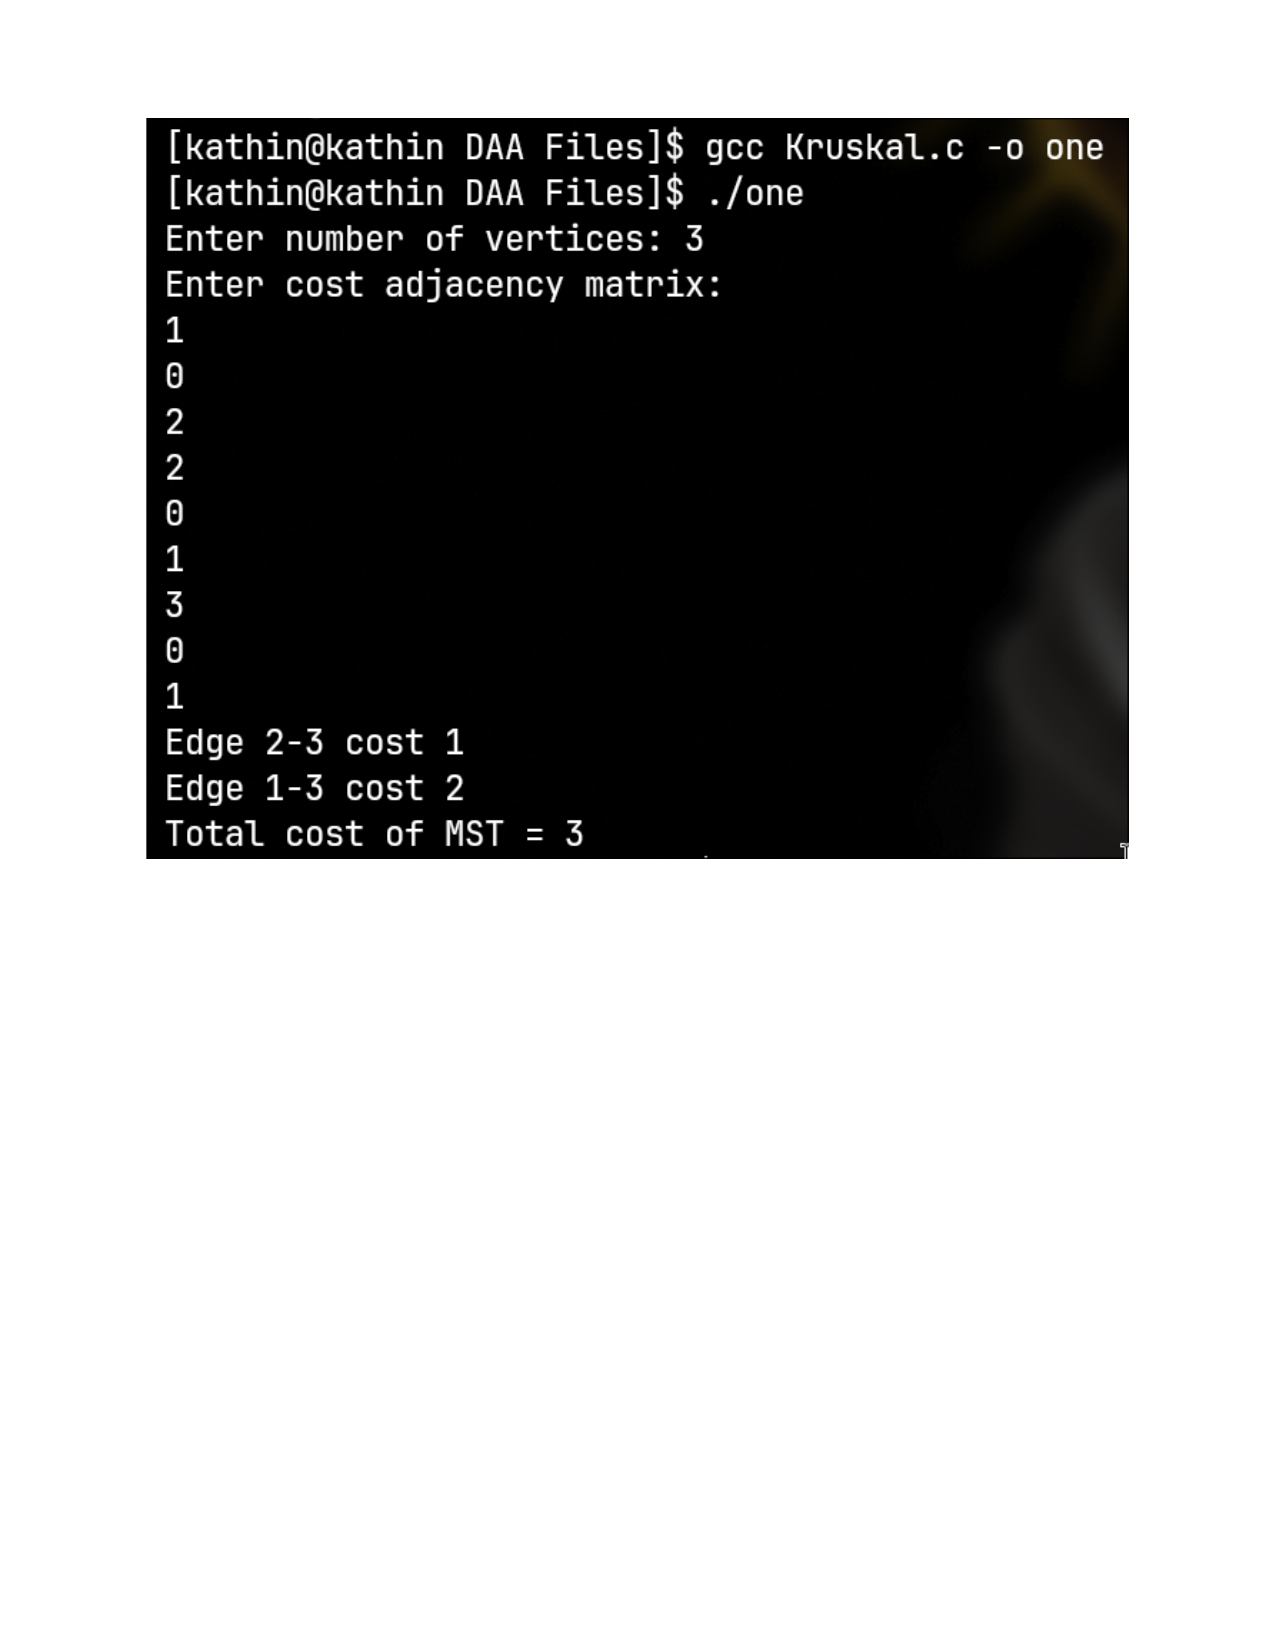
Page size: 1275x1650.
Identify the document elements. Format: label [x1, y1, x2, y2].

picture [146, 118, 1129, 859]
